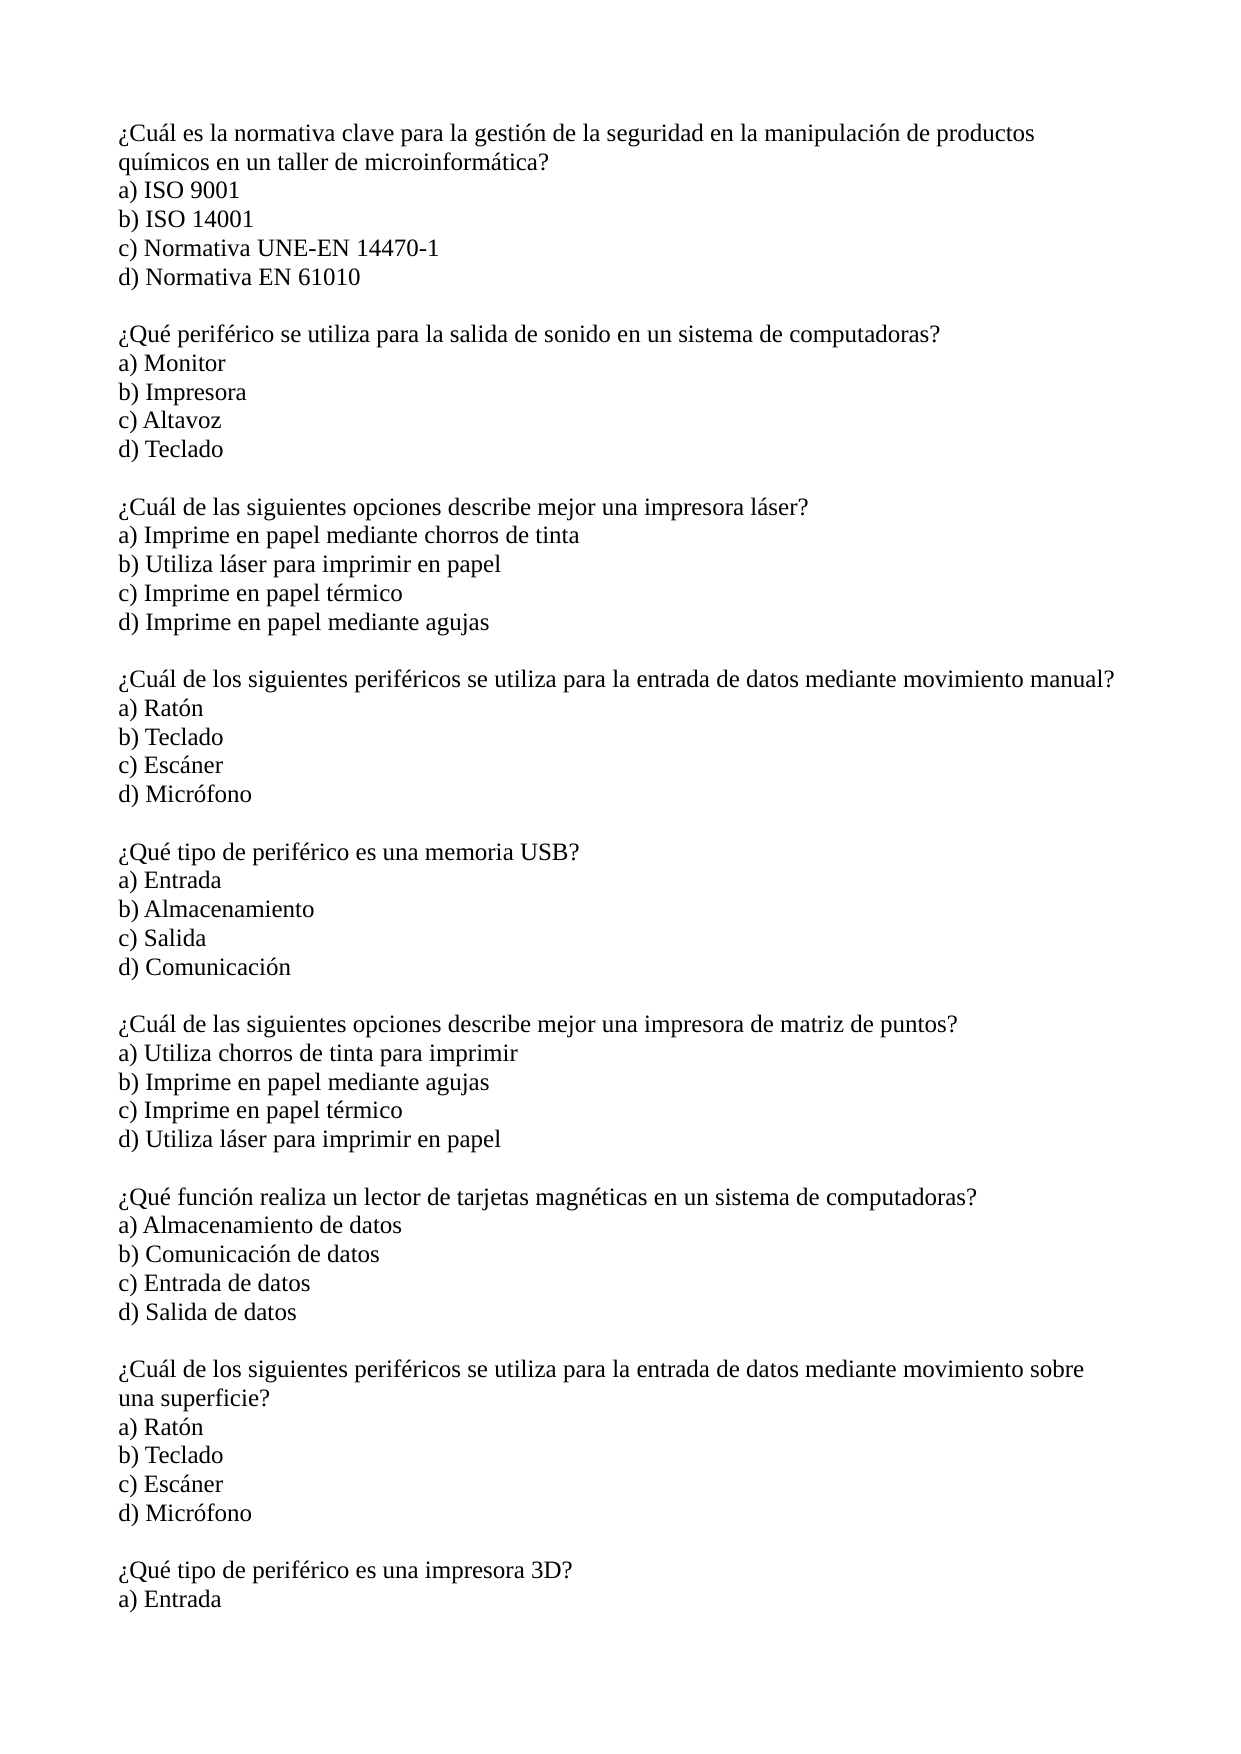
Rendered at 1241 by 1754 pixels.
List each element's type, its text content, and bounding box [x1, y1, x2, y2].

text c) Imprime en papel térmico [118, 1096, 1122, 1124]
text d) Salida de datos [118, 1297, 1122, 1326]
text b) Almacenamiento [118, 894, 1122, 923]
text a) Ratón [118, 693, 1122, 722]
text b) Teclado [118, 1441, 1122, 1469]
text d) Utiliza láser para imprimir en papel [118, 1124, 1122, 1153]
text a) Almacenamiento de datos [118, 1211, 1122, 1239]
text c) Escáner [118, 1469, 1122, 1498]
text a) Monitor [118, 348, 1122, 377]
text c) Salida [118, 923, 1122, 952]
text ¿Cuál de los siguientes periféricos se utiliza para la entrada de datos mediante movimiento manual? [118, 664, 1122, 693]
text c) Imprime en papel térmico [118, 578, 1122, 607]
text c) Entrada de datos [118, 1268, 1122, 1297]
text a) Utiliza chorros de tinta para imprimir [118, 1038, 1122, 1067]
text b) Impresora [118, 377, 1122, 406]
text d) Micrófono [118, 779, 1122, 808]
text d) Micrófono [118, 1498, 1122, 1527]
text a) Entrada [118, 1584, 1122, 1613]
text c) Escáner [118, 751, 1122, 779]
text d) Comunicación [118, 952, 1122, 981]
text ¿Qué función realiza un lector de tarjetas magnéticas en un sistema de computadoras? [118, 1182, 1122, 1211]
text c) Altavoz [118, 406, 1122, 434]
text d) Imprime en papel mediante agujas [118, 607, 1122, 636]
text ¿Cuál es la normativa clave para la gestión de la seguridad en la manipulación de productos químicos en un taller de microinformática? [118, 118, 1122, 176]
text c) Normativa UNE-EN 14470-1 [118, 233, 1122, 262]
text ¿Qué tipo de periférico es una memoria USB? [118, 837, 1122, 866]
text b) ISO 14001 [118, 204, 1122, 233]
text d) Normativa EN 61010 [118, 262, 1122, 291]
text a) Ratón [118, 1412, 1122, 1441]
text b) Imprime en papel mediante agujas [118, 1067, 1122, 1096]
text ¿Qué periférico se utiliza para la salida de sonido en un sistema de computadoras? [118, 319, 1122, 348]
text ¿Cuál de las siguientes opciones describe mejor una impresora láser? [118, 492, 1122, 521]
text a) Entrada [118, 866, 1122, 894]
text ¿Cuál de los siguientes periféricos se utiliza para la entrada de datos mediante movimiento sobre una superficie? [118, 1354, 1122, 1412]
text ¿Cuál de las siguientes opciones describe mejor una impresora de matriz de puntos? [118, 1009, 1122, 1038]
text a) ISO 9001 [118, 176, 1122, 204]
text ¿Qué tipo de periférico es una impresora 3D? [118, 1556, 1122, 1584]
text a) Imprime en papel mediante chorros de tinta [118, 521, 1122, 549]
text b) Comunicación de datos [118, 1239, 1122, 1268]
text d) Teclado [118, 434, 1122, 463]
text b) Teclado [118, 722, 1122, 751]
text b) Utiliza láser para imprimir en papel [118, 549, 1122, 578]
